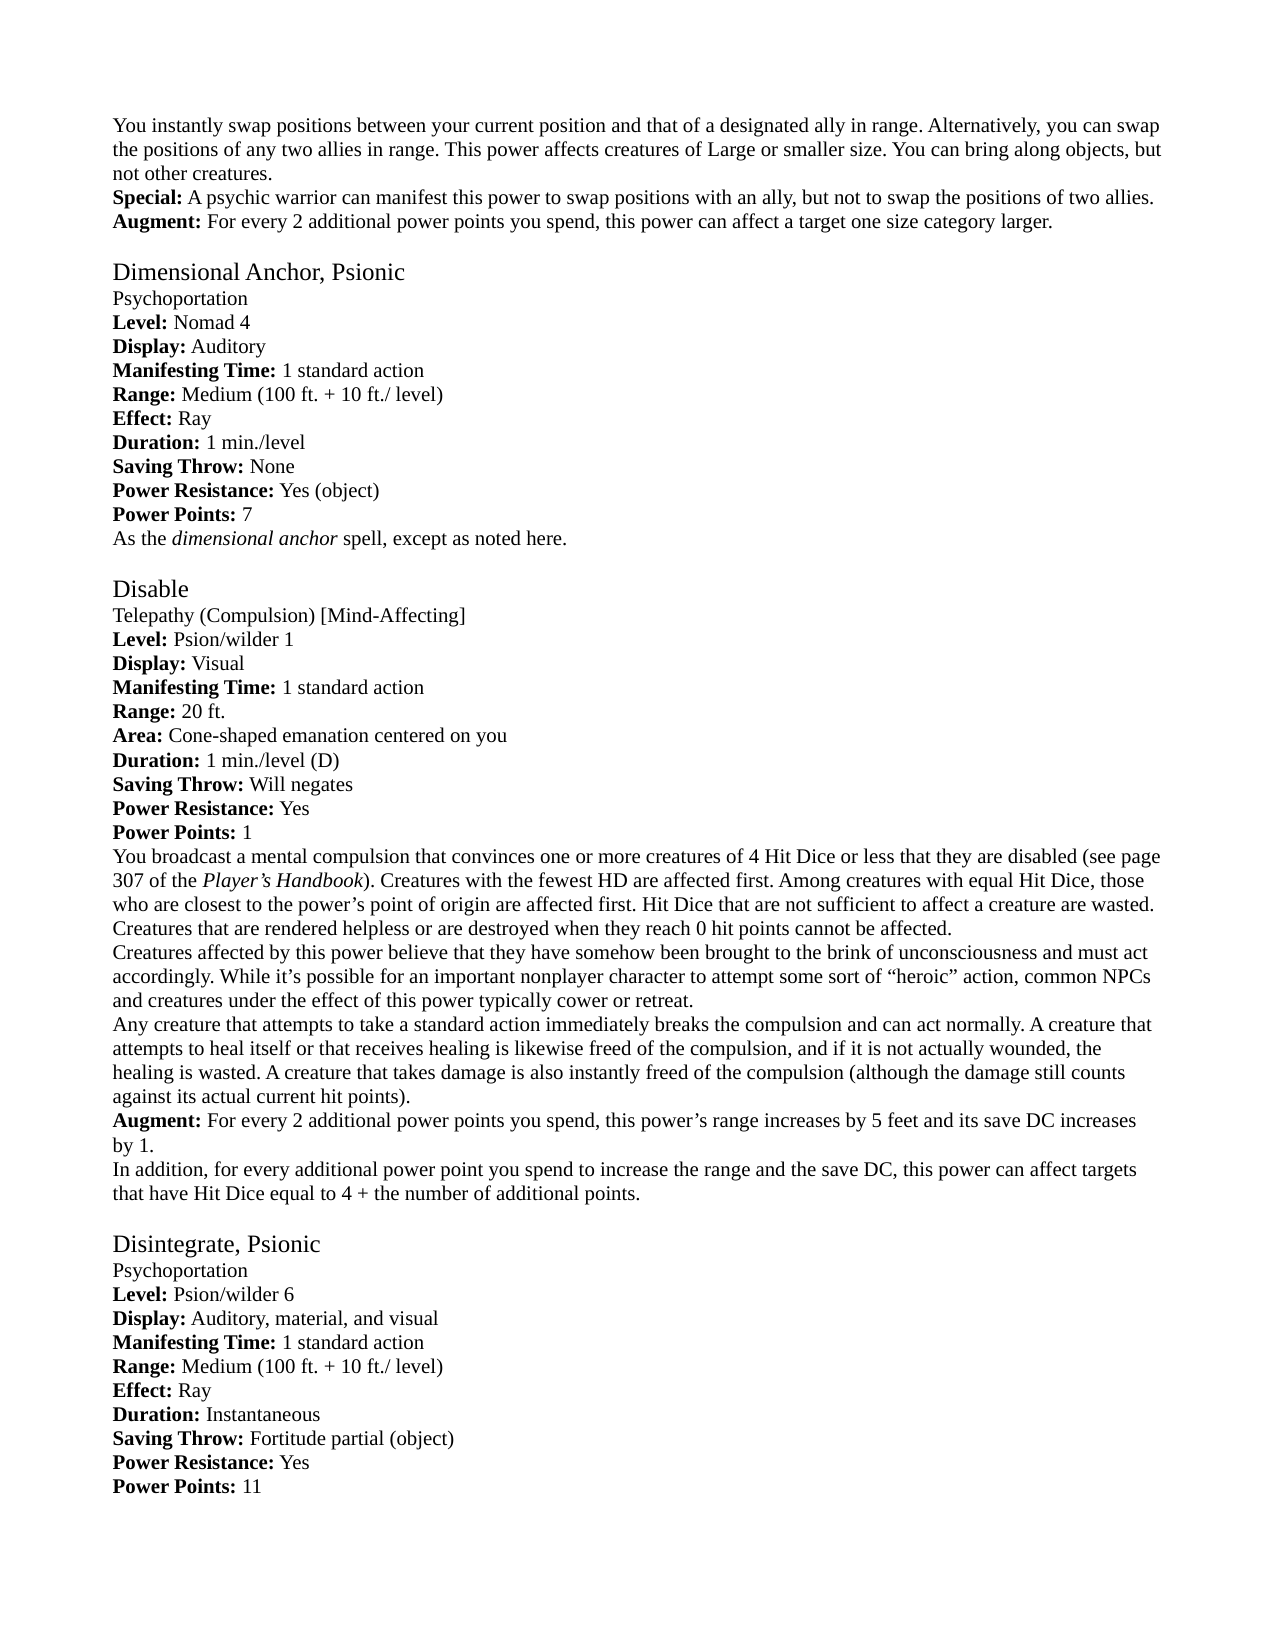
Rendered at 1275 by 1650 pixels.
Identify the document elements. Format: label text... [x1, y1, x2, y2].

text Creatures affected by this power believe that they have somehow been brought to the brink of unconsciousness and must act accordingly. While it’s possible for an important nonplayer character to attempt some sort of “heroic” action, common NPCs and creatures under the effect of this power typically cower or retreat. [112, 940, 1162, 1012]
text In addition, for every additional power point you spend to increase the range and the save DC, this power can affect targets that have Hit Dice equal to 4 + the number of additional points. [112, 1157, 1162, 1205]
text Range: Medium (100 ft. + 10 ft./ level) [112, 1354, 1162, 1378]
text Level: Psion/wilder 1 [112, 627, 1162, 651]
text Duration: 1 min./level (D) [112, 747, 1162, 772]
text Special: A psychic warrior can manifest this power to swap positions with an ally, but not to swap the positions of two allies. [112, 185, 1162, 209]
text You instantly swap positions between your current position and that of a designated ally in range. Alternatively, you can swap the positions of any two allies in range. This power affects creatures of Large or smaller size. You can bring along objects, but not other creatures. [112, 112, 1162, 185]
text Power Resistance: Yes [112, 796, 1162, 820]
text Telepathy (Compulsion) [Mind-Affecting] [112, 603, 1162, 627]
text Augment: For every 2 additional power points you spend, this power can affect a target one size category larger. [112, 209, 1162, 233]
text Range: 20 ft. [112, 699, 1162, 723]
text Power Resistance: Yes (object) [112, 478, 1162, 502]
text Display: Auditory [112, 334, 1162, 358]
text Duration: 1 min./level [112, 430, 1162, 454]
text Level: Nomad 4 [112, 310, 1162, 334]
text Power Points: 7 [112, 502, 1162, 526]
text Psychoportation [112, 1257, 1162, 1282]
text Power Resistance: Yes [112, 1450, 1162, 1474]
text Manifesting Time: 1 standard action [112, 675, 1162, 699]
text Saving Throw: Fortitude partial (object) [112, 1426, 1162, 1450]
text Saving Throw: Will negates [112, 772, 1162, 796]
text Any creature that attempts to take a standard action immediately breaks the compulsion and can act normally. A creature that attempts to heal itself or that receives healing is likewise freed of the compulsion, and if it is not actually wounded, the healing is wasted. A creature that takes damage is also instantly freed of the compulsion (although the damage still counts against its actual current hit points). [112, 1012, 1162, 1108]
subtitle Disintegrate, Psionic [112, 1229, 1162, 1257]
text Psychoportation [112, 286, 1162, 310]
text Effect: Ray [112, 406, 1162, 430]
text Saving Throw: None [112, 454, 1162, 478]
text Effect: Ray [112, 1378, 1162, 1402]
text Manifesting Time: 1 standard action [112, 1330, 1162, 1354]
text Level: Psion/wilder 6 [112, 1282, 1162, 1306]
text Duration: Instantaneous [112, 1402, 1162, 1426]
text You broadcast a mental compulsion that convinces one or more creatures of 4 Hit Dice or less that they are disabled (see page 307 of the Player’s Handbook). Creatures with the fewest HD are affected first. Among creatures with equal Hit Dice, those who are closest to the power’s point of origin are affected first. Hit Dice that are not sufficient to affect a creature are wasted. Creatures that are rendered helpless or are destroyed when they reach 0 hit points cannot be affected. [112, 844, 1162, 940]
text Range: Medium (100 ft. + 10 ft./ level) [112, 382, 1162, 406]
subtitle Dimensional Anchor, Psionic [112, 257, 1162, 286]
text As the dimensional anchor spell, except as noted here. [112, 526, 1162, 550]
text Augment: For every 2 additional power points you spend, this power’s range increases by 5 feet and its save DC increases by 1. [112, 1108, 1162, 1157]
subtitle Disable [112, 574, 1162, 603]
text Power Points: 1 [112, 820, 1162, 844]
text Power Points: 11 [112, 1474, 1162, 1498]
text Display: Auditory, material, and visual [112, 1306, 1162, 1330]
text Display: Visual [112, 651, 1162, 675]
text Area: Cone-shaped emanation centered on you [112, 723, 1162, 747]
text Manifesting Time: 1 standard action [112, 358, 1162, 382]
